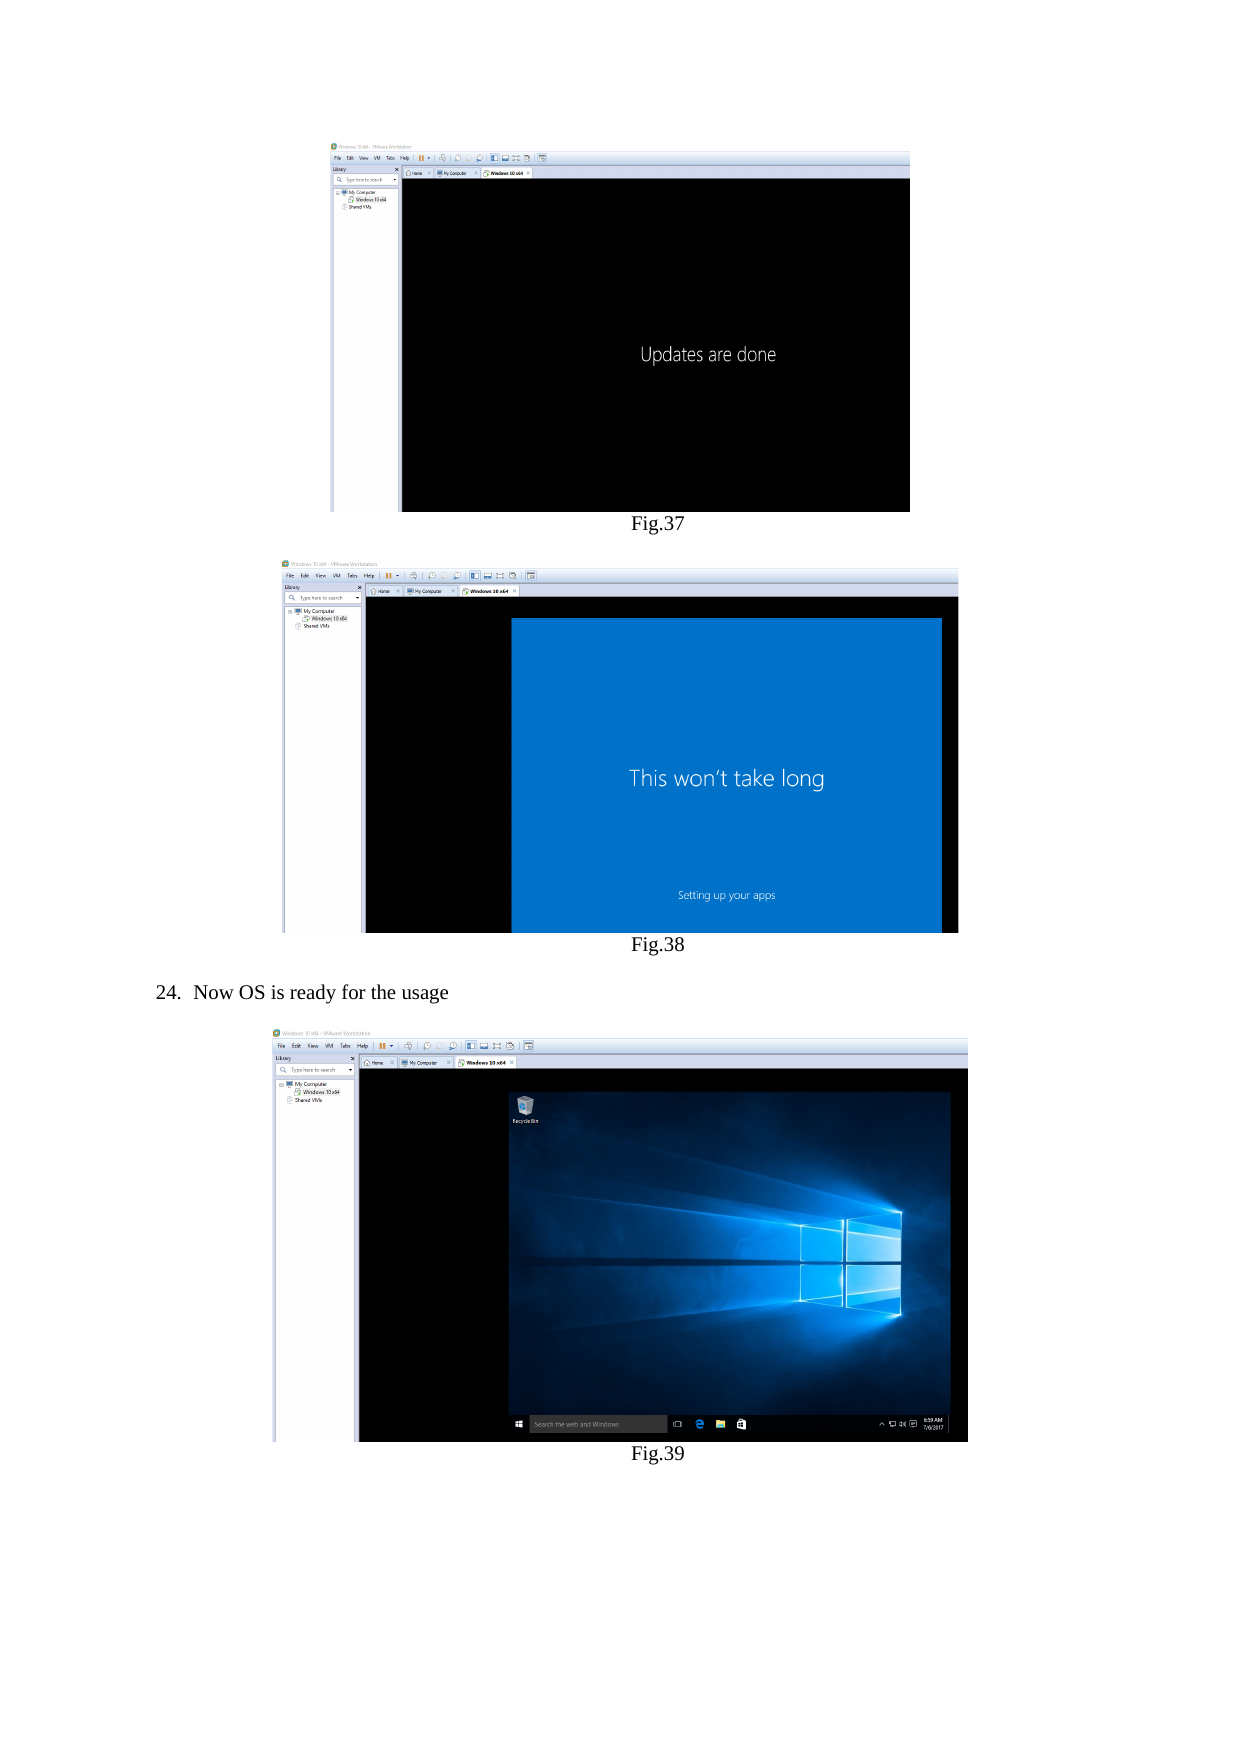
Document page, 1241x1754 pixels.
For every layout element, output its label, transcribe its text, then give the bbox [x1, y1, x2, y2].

list Fig.37 [156, 142, 1122, 535]
list Fig.39 [156, 1028, 1122, 1465]
list Fig.38 [156, 559, 1122, 956]
list Now OS is ready for the usage [156, 980, 1122, 1004]
